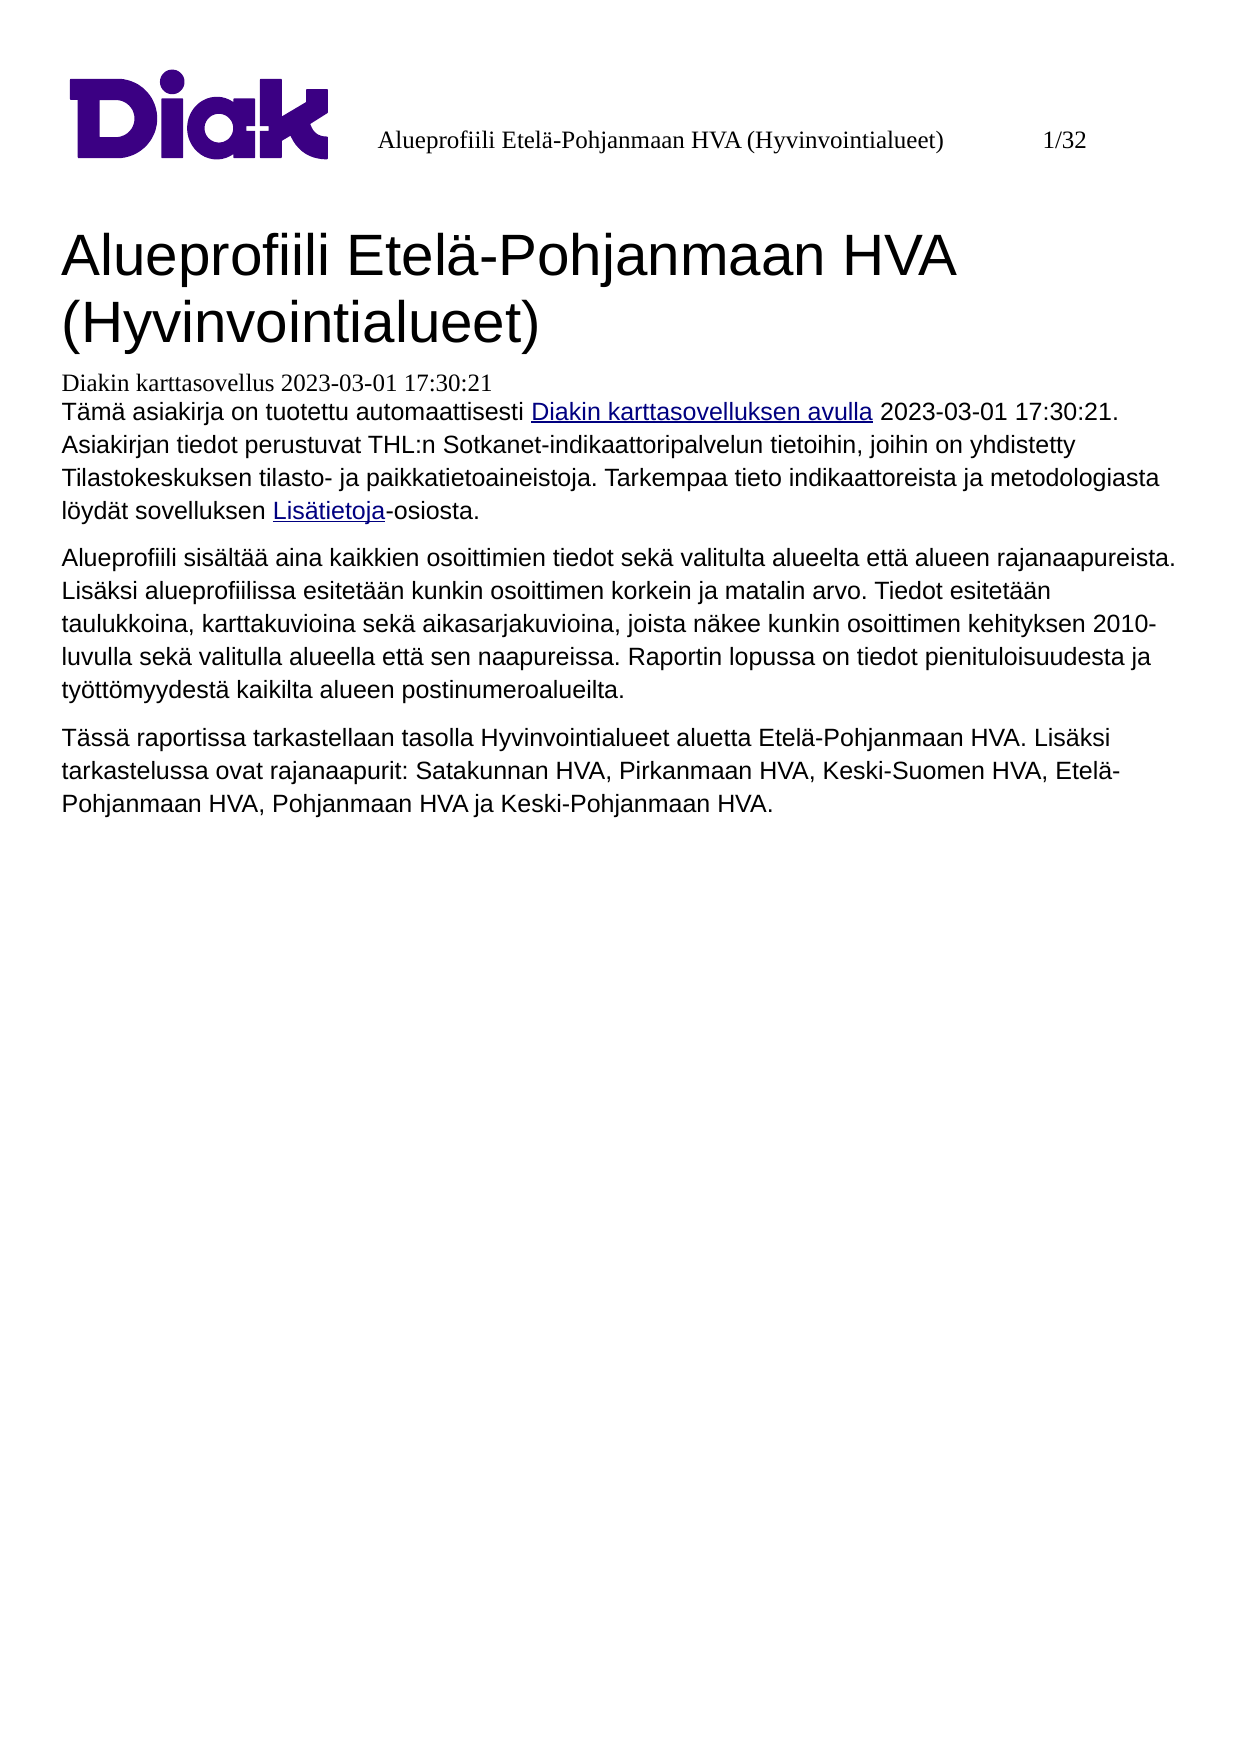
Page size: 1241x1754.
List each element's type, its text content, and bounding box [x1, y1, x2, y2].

text Alueprofiili sisältää aina kaikkien osoittimien tiedot sekä valitulta alueelta että alueen rajanaapureista. Lisäksi alueprofiilissa esitetään kunkin osoittimen korkein ja matalin arvo. Tiedot esitetään taulukkoina, karttakuvioina sekä aikasarjakuvioina, joista näkee kunkin osoittimen kehityksen 2010-luvulla sekä valitulla alueella että sen naapureissa. Raportin lopussa on tiedot pienituloisuudesta ja työttömyydestä kaikilta alueen postinumeroalueilta. [61, 543, 1179, 704]
text Tämä asiakirja on tuotettu automaattisesti Diakin karttasovelluksen avulla 2023-03-01 17:30:21. Asiakirjan tiedot perustuvat THL:n Sotkanet-indikaattoripalvelun tietoihin, joihin on yhdistetty Tilastokeskuksen tilasto- ja paikkatietoaineistoja. Tarkempaa tieto indikaattoreista ja metodologiasta löydät sovelluksen Lisätietoja-osiosta. [61, 397, 1179, 524]
text Diakin karttasovellus 2023-03-01 17:30:21 [61, 368, 1179, 397]
title Alueprofiili Etelä-Pohjanmaan HVA (Hyvinvointialueet) [61, 221, 1179, 355]
text Tässä raportissa tarkastellaan tasolla Hyvinvointialueet aluetta Etelä-Pohjanmaan HVA. Lisäksi tarkastelussa ovat rajanaapurit: Satakunnan HVA, Pirkanmaan HVA, Keski-Suomen HVA, Etelä-Pohjanmaan HVA, Pohjanmaan HVA ja Keski-Pohjanmaan HVA. [61, 723, 1179, 818]
